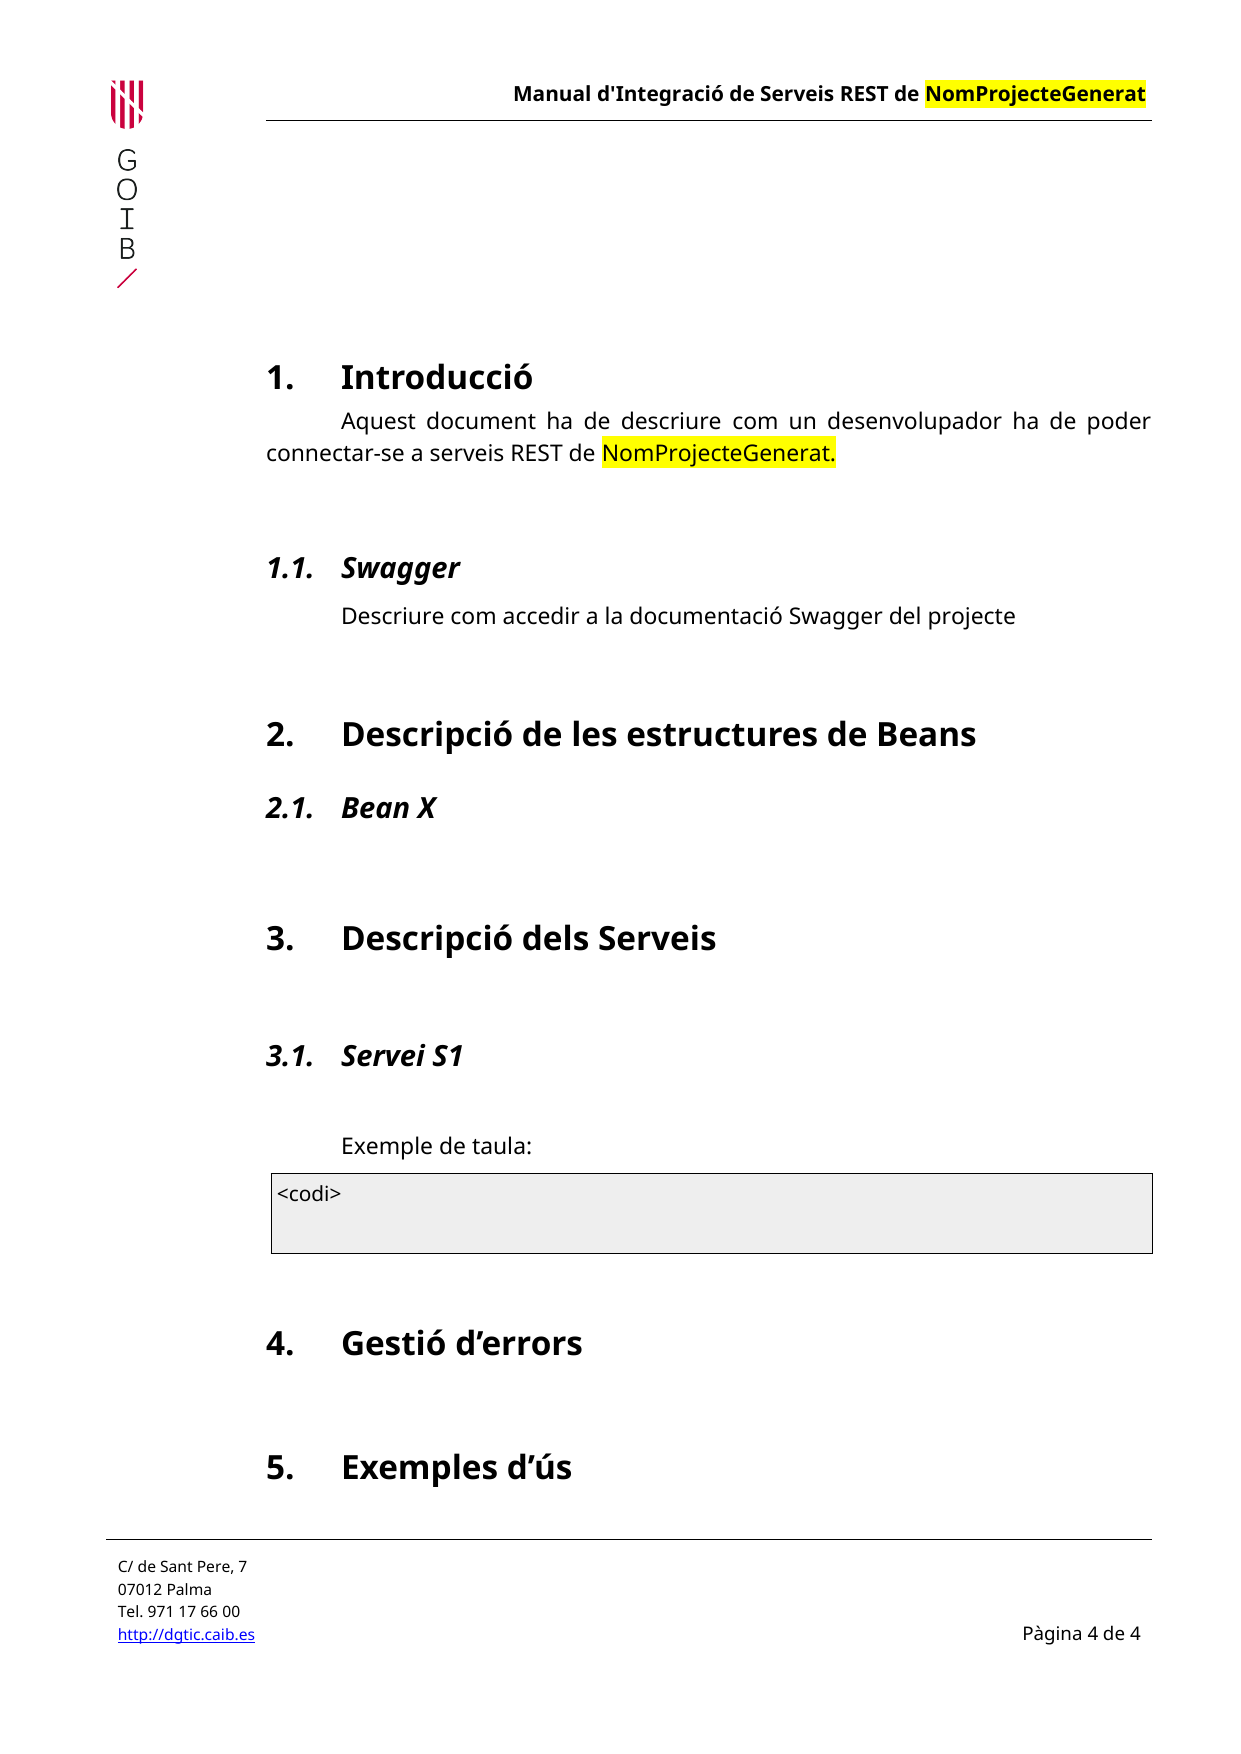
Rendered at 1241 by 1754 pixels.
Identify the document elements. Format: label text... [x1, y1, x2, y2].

list Exemple de taula: [266, 1130, 1152, 1161]
picture [82, 57, 172, 319]
text Descriure com accedir a la documentació Swagger del projecte [266, 600, 1152, 631]
subtitle Gestió d’errors [266, 1320, 1152, 1365]
subtitle Swagger [266, 547, 1152, 587]
subtitle Descripció dels Serveis [266, 915, 1152, 961]
text Aquest document ha de descriure com un desenvolupador ha de poder connectar-se a serveis REST de NomProjecteGenerat. [266, 405, 1152, 468]
table_header <codi> [272, 1174, 1152, 1253]
subtitle Descripció de les estructures de Beans [266, 711, 1152, 756]
subtitle Introducció [266, 353, 1152, 399]
subtitle Bean X [266, 787, 1152, 827]
subtitle Exemples d’ús [266, 1444, 1152, 1489]
subtitle Servei S1 [266, 1035, 1152, 1074]
